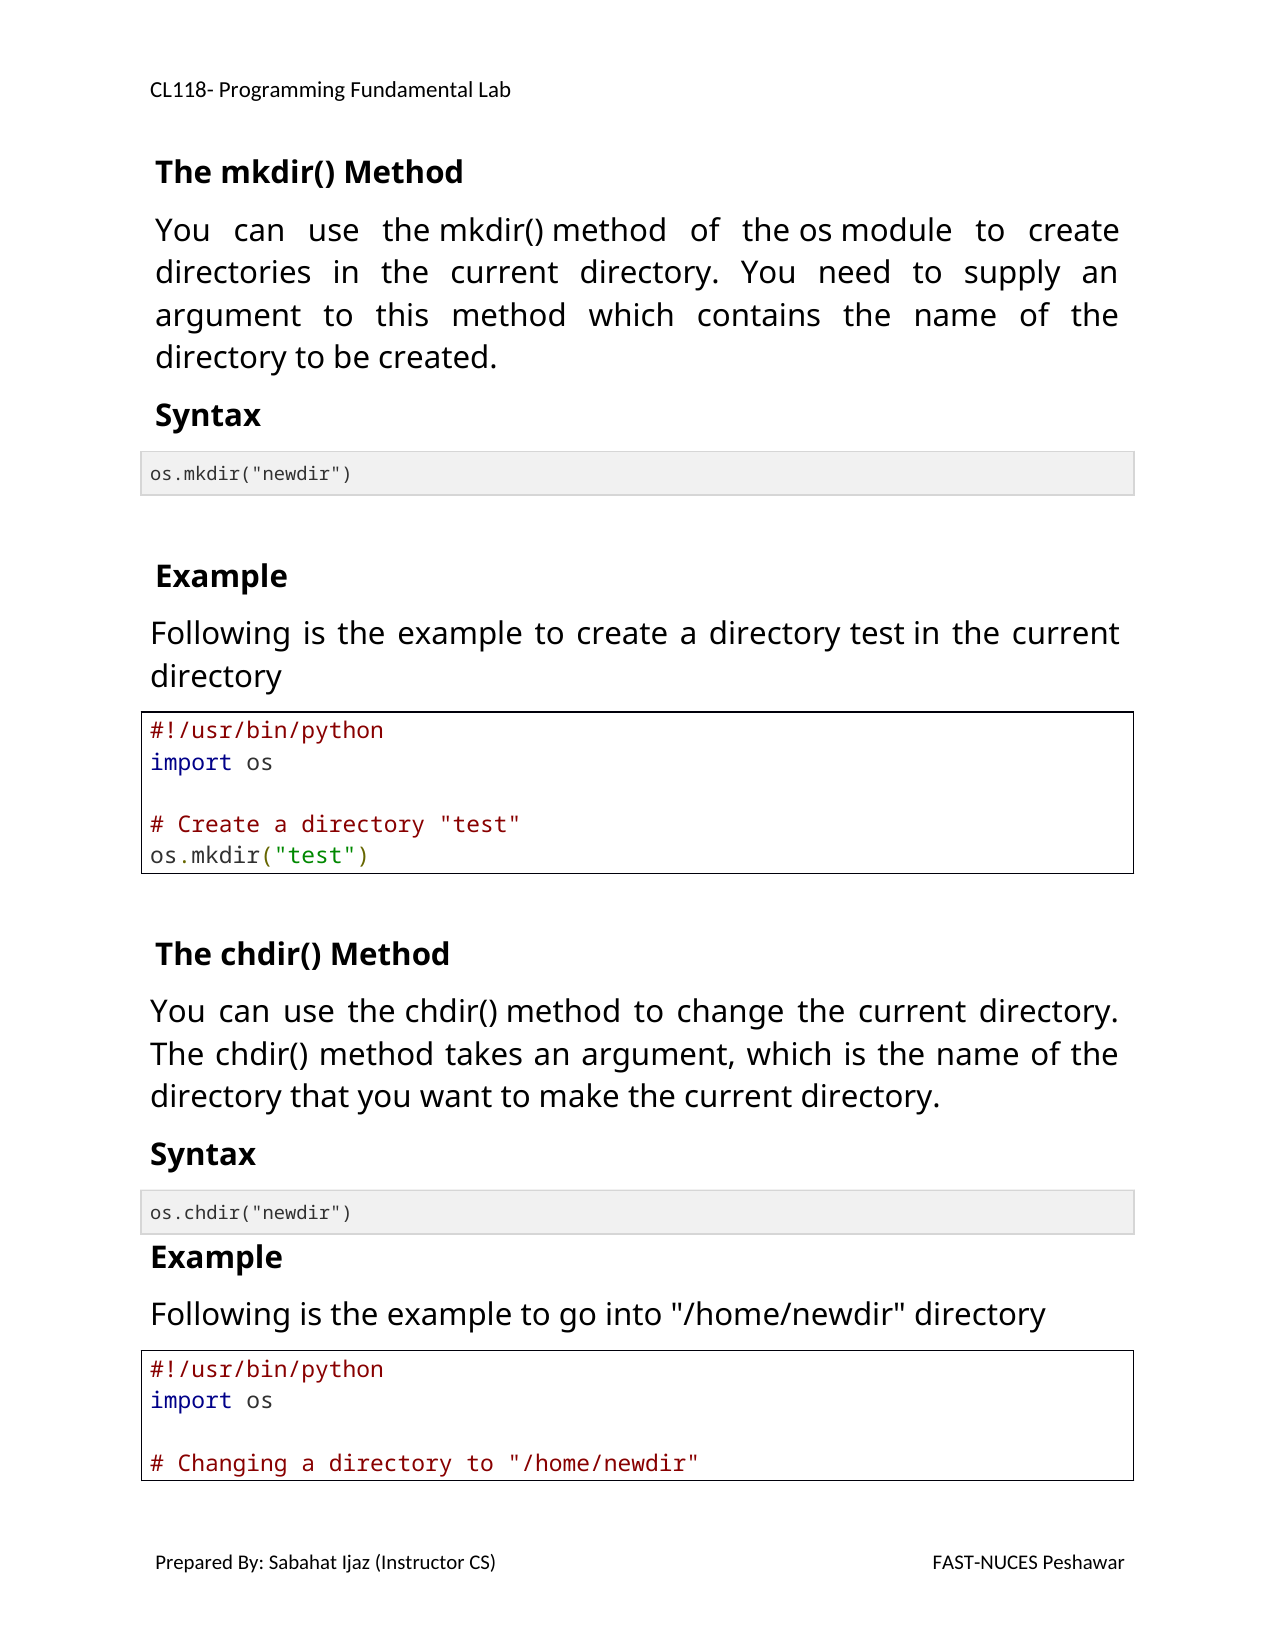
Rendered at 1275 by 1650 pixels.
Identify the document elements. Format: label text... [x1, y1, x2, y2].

text #!/usr/bin/python [142, 713, 1133, 746]
text The chdir() Method [155, 931, 1120, 974]
text #!/usr/bin/python [142, 1351, 1133, 1384]
text You can use the chdir() method to change the current directory. The chdir() method takes an argument, which is the name of the directory that you want to make the current directory. [150, 989, 1120, 1117]
text import os [150, 746, 1125, 777]
text Example [150, 1235, 1120, 1277]
text The mkdir() Method [155, 150, 1120, 193]
text Syntax [155, 393, 1120, 436]
text import os [150, 1384, 1125, 1416]
text # Create a directory "test" [150, 808, 1125, 836]
text Following is the example to create a directory test in the current directory [150, 611, 1120, 696]
text Example [155, 553, 1120, 596]
text os.mkdir("test") [142, 836, 1133, 873]
text Following is the example to go into "/home/newdir" directory [150, 1292, 1120, 1335]
text os.mkdir("newdir") [142, 452, 1133, 494]
text os.chdir("newdir") [142, 1191, 1133, 1233]
text You can use the mkdir() method of the os module to create directories in the current directory. You need to supply an argument to this method which contains the name of the directory to be created. [155, 208, 1120, 378]
text Syntax [150, 1132, 1120, 1174]
text # Changing a directory to "/home/newdir" [142, 1444, 1133, 1480]
